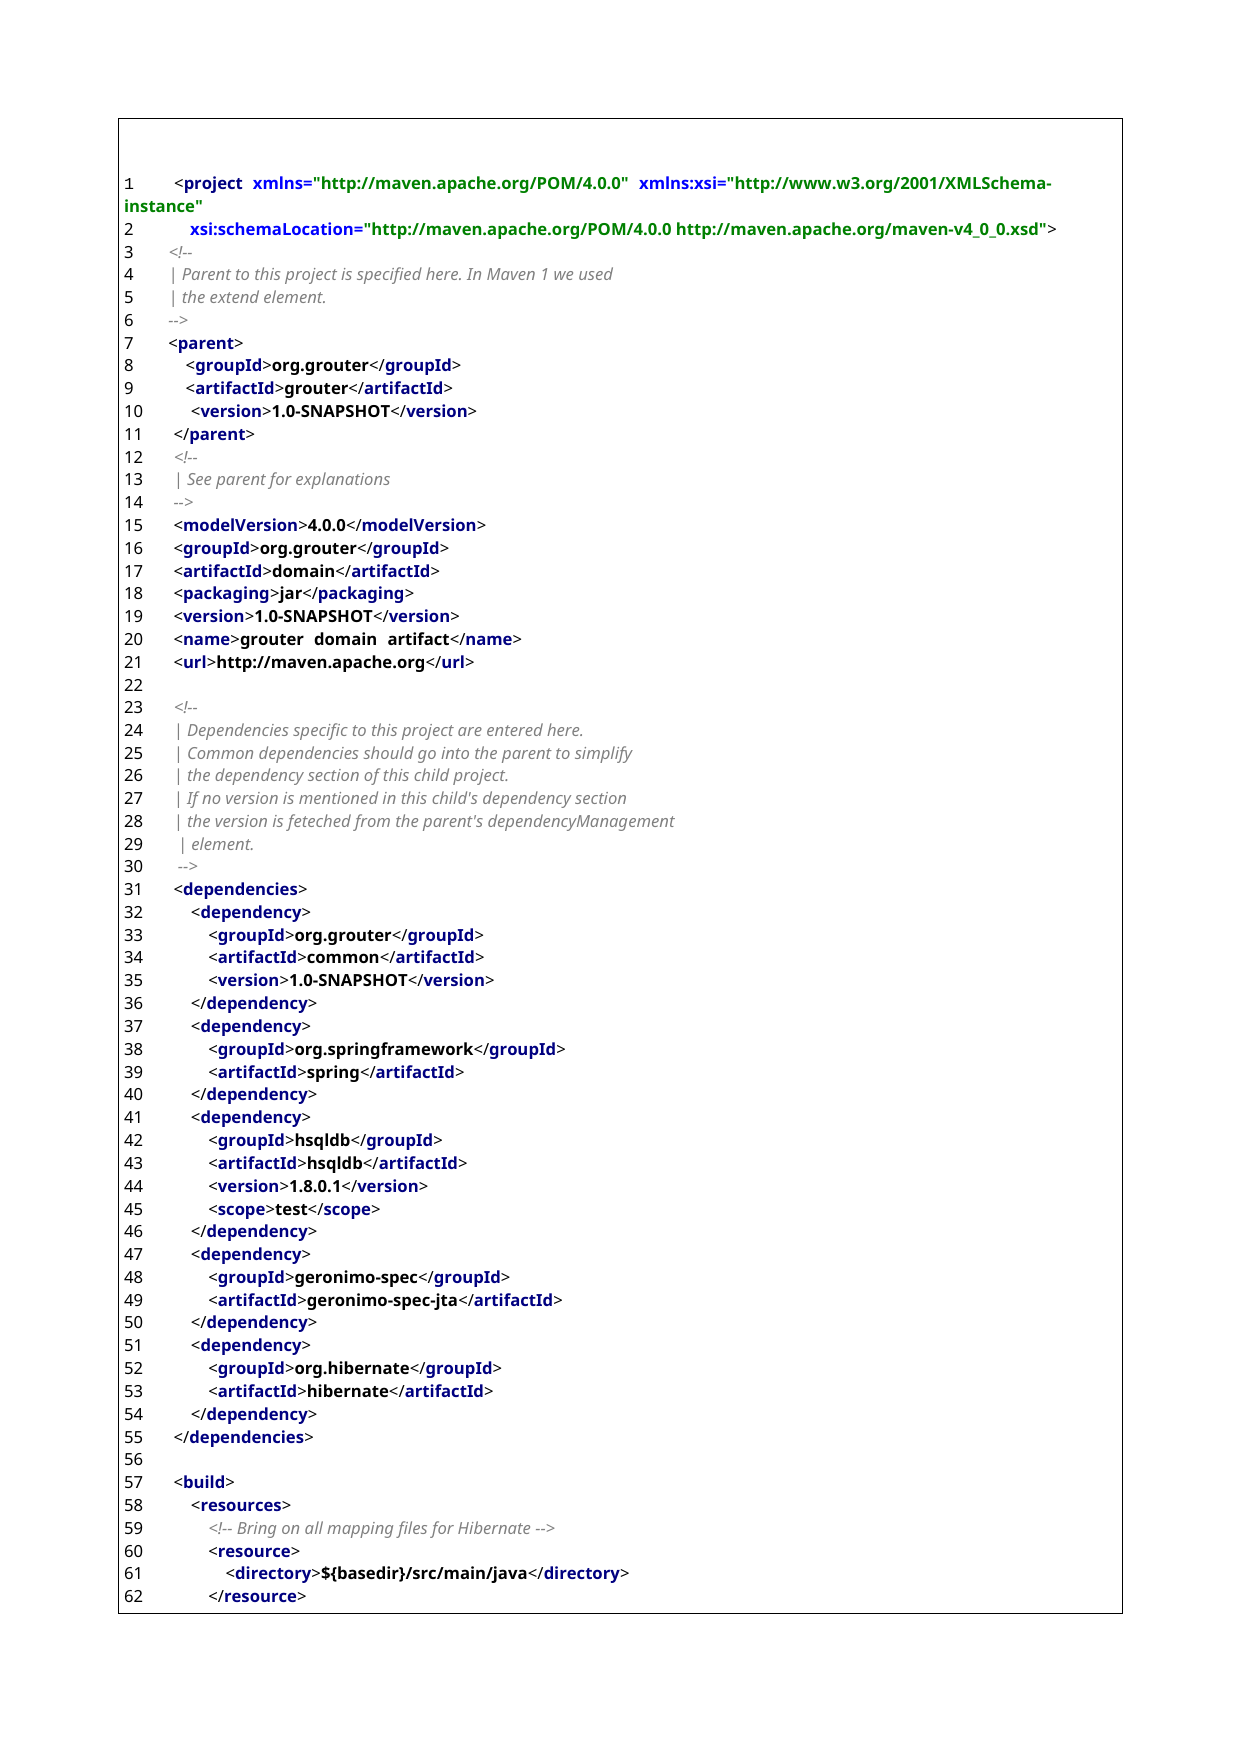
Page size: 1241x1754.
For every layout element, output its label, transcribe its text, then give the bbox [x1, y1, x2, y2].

table_header 1 <project xmlns="http://maven.apache.org/POM/4.0.0" xmlns:xsi="http://www.w3.org/2001/XMLSchema-instance" 2 xsi:schemaLocation="http://maven.apache.org/POM/4.0.0 http://maven.apache.org/maven-v4_0_0.xsd"> 3 <!-- 4 | Parent to this project is specified here. In Maven 1 we used 5 | the extend element. 6 --> 7 <parent> 8 <groupId>org.grouter</groupId> 9 <artifactId>grouter</artifactId> 10 <version>1.0-SNAPSHOT</version> 11 </parent> 12 <!-- 13 | See parent for explanations 14 --> 15 <modelVersion>4.0.0</modelVersion> 16 <groupId>org.grouter</groupId> 17 <artifactId>domain</artifactId> 18 <packaging>jar</packaging> 19 <version>1.0-SNAPSHOT</version> 20 <name>grouter domain artifact</name> 21 <url>http://maven.apache.org</url> 22 23 <!-- 24 | Dependencies specific to this project are entered here. 25 | Common dependencies should go into the parent to simplify 26 | the dependency section of this child project. 27 | If no version is mentioned in this child's dependency section 28 | the version is feteched from the parent's dependencyManagement 29 | element. 30 --> 31 <dependencies> 32 <dependency> 33 <groupId>org.grouter</groupId> 34 <artifactId>common</artifactId> 35 <version>1.0-SNAPSHOT</version> 36 </dependency> 37 <dependency> 38 <groupId>org.springframework</groupId> 39 <artifactId>spring</artifactId> 40 </dependency> 41 <dependency> 42 <groupId>hsqldb</groupId> 43 <artifactId>hsqldb</artifactId> 44 <version>1.8.0.1</version> 45 <scope>test</scope> 46 </dependency> 47 <dependency> 48 <groupId>geronimo-spec</groupId> 49 <artifactId>geronimo-spec-jta</artifactId> 50 </dependency> 51 <dependency> 52 <groupId>org.hibernate</groupId> 53 <artifactId>hibernate</artifactId> 54 </dependency> 55 </dependencies> 56 57 <build> 58 <resources> 59 <!-- Bring on all mapping files for Hibernate --> 60 <resource> 61 <directory>${basedir}/src/main/java</directory> 62 </resource> [119, 119, 1122, 1613]
